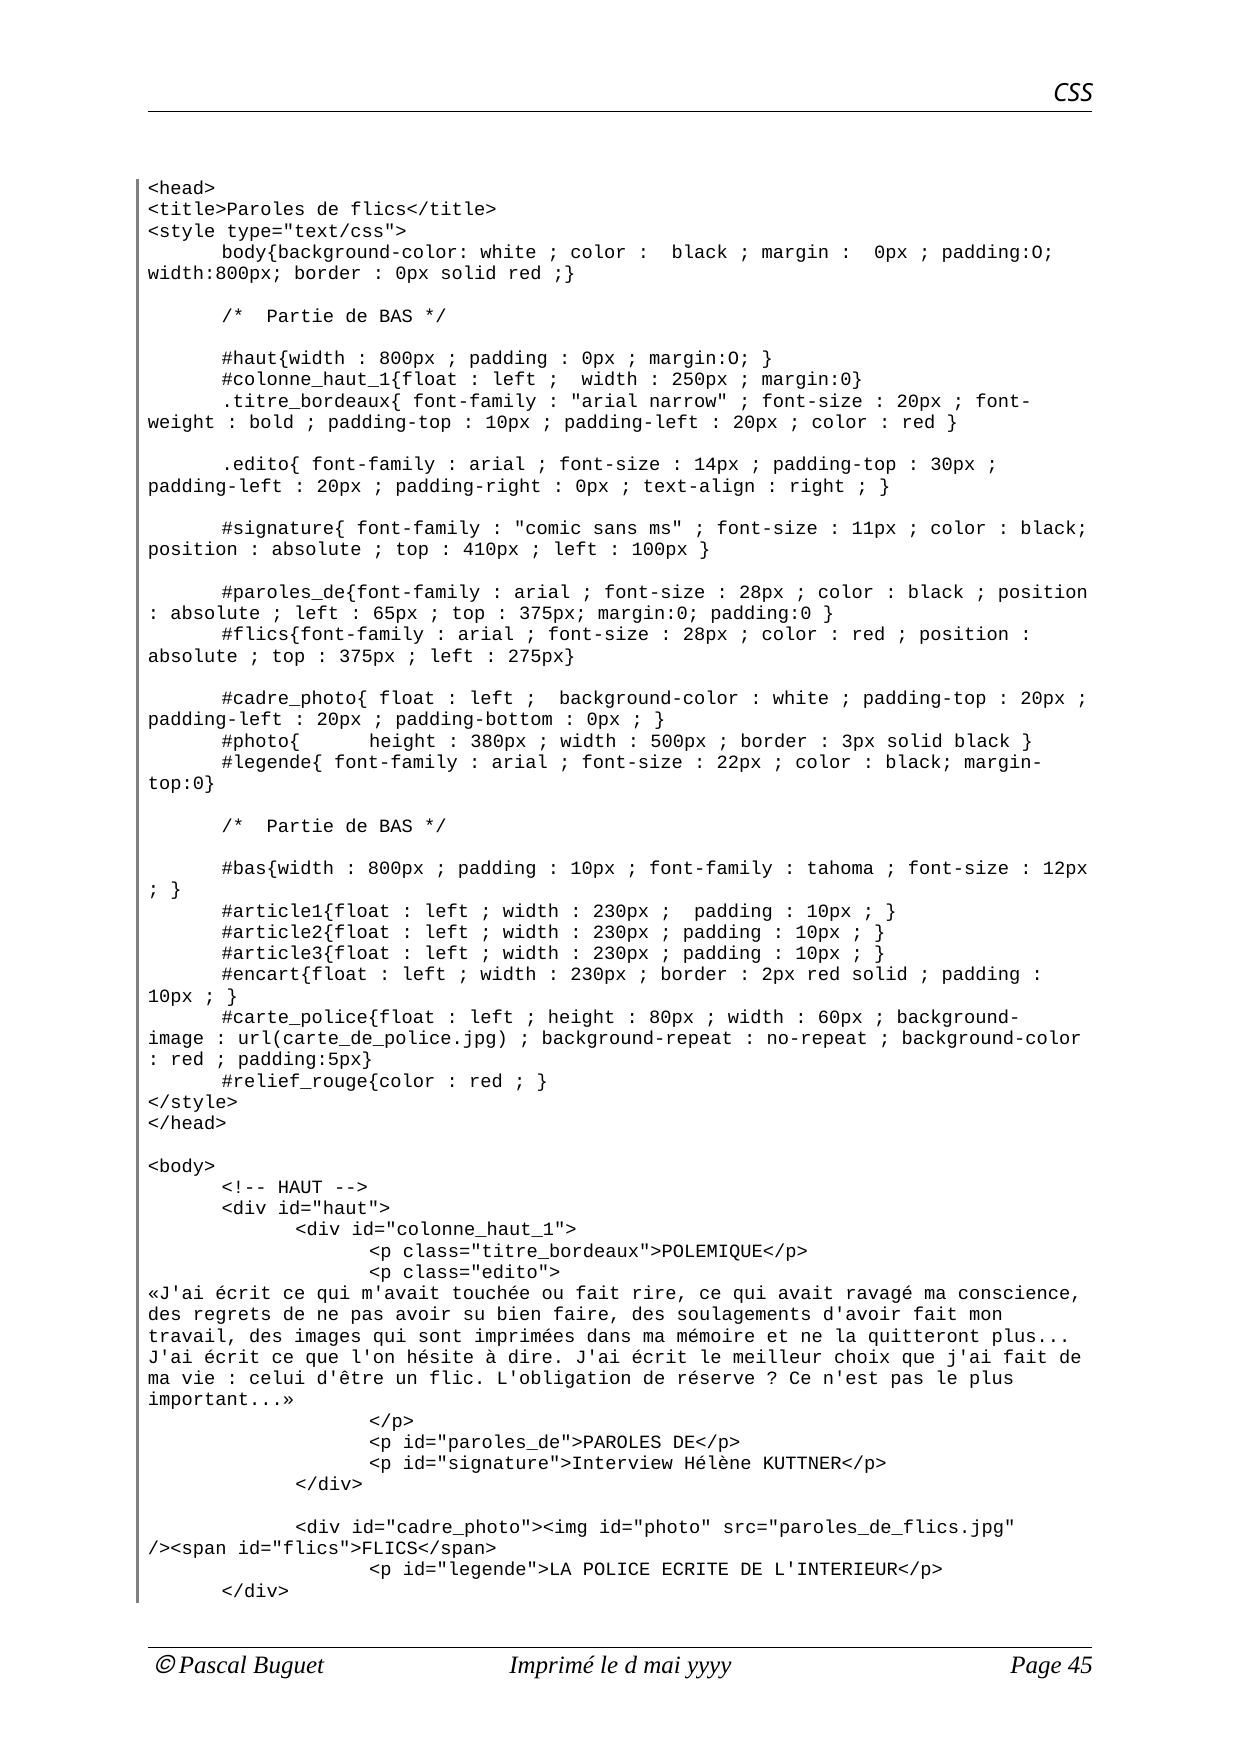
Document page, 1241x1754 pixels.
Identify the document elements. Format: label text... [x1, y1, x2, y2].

text #bas{width : 800px ; padding : 10px ; font-family : tahoma ; font-size : 12px ; } [148, 859, 1092, 901]
text #flics{font-family : arial ; font-size : 28px ; color : red ; position : absolute ; top : 375px ; left : 275px} [148, 625, 1092, 668]
text «J'ai écrit ce qui m'avait touchée ou fait rire, ce qui avait ravagé ma conscience, des regrets de ne pas avoir su bien faire, des soulagements d'avoir fait mon travail, des images qui sont imprimées dans ma mémoire et ne la quitteront plus... J'ai écrit ce que l'on hésite à dire. J'ai écrit le meilleur choix que j'ai fait de ma vie : celui d'être un flic. L'obligation de réserve ? Ce n'est pas le plus important...» [148, 1284, 1092, 1411]
text </p> [148, 1411, 1092, 1433]
text #cadre_photo{ float : left ; background-color : white ; padding-top : 20px ; padding-left : 20px ; padding-bottom : 0px ; } [148, 689, 1092, 731]
text /* Partie de BAS */ [148, 816, 1092, 838]
text <div id="cadre_photo"><img id="photo" src="paroles_de_flics.jpg" /><span id="flics">FLICS</span> [148, 1518, 1092, 1560]
text <title>Paroles de flics</title> [148, 200, 1092, 221]
text #haut{width : 800px ; padding : 0px ; margin:O; } [148, 349, 1092, 370]
text #carte_police{float : left ; height : 80px ; width : 60px ; background-image : url(carte_de_police.jpg) ; background-repeat : no-repeat ; background-color : red ; padding:5px} [148, 1008, 1092, 1071]
text </div> [148, 1475, 1092, 1496]
text <body> [148, 1156, 1092, 1178]
text </head> [148, 1114, 1092, 1135]
text <p id="legende">LA POLICE ECRITE DE L'INTERIEUR</p> [148, 1560, 1092, 1581]
text </div> [148, 1581, 1092, 1603]
text /* Partie de BAS */ [148, 306, 1092, 328]
text #colonne_haut_1{float : left ; width : 250px ; margin:0} [148, 370, 1092, 391]
text <div id="haut"> [148, 1199, 1092, 1220]
text <p class="titre_bordeaux">POLEMIQUE</p> [148, 1241, 1092, 1263]
text #legende{ font-family : arial ; font-size : 22px ; color : black; margin-top:0} [148, 753, 1092, 795]
text <style type="text/css"> [148, 221, 1092, 243]
text #relief_rouge{color : red ; } [148, 1071, 1092, 1093]
text <p id="signature">Interview Hélène KUTTNER</p> [148, 1454, 1092, 1475]
text </style> [148, 1093, 1092, 1114]
text body{background-color: white ; color : black ; margin : 0px ; padding:O; width:800px; border : 0px solid red ;} [148, 243, 1092, 285]
text .titre_bordeaux{ font-family : "arial narrow" ; font-size : 20px ; font-weight : bold ; padding-top : 10px ; padding-left : 20px ; color : red } [148, 391, 1092, 434]
text #article2{float : left ; width : 230px ; padding : 10px ; } [148, 923, 1092, 944]
text #article3{float : left ; width : 230px ; padding : 10px ; } [148, 944, 1092, 965]
text #signature{ font-family : "comic sans ms" ; font-size : 11px ; color : black; position : absolute ; top : 410px ; left : 100px } [148, 519, 1092, 561]
text #article1{float : left ; width : 230px ; padding : 10px ; } [148, 901, 1092, 923]
text .edito{ font-family : arial ; font-size : 14px ; padding-top : 30px ; padding-left : 20px ; padding-right : 0px ; text-align : right ; } [148, 455, 1092, 498]
text #encart{float : left ; width : 230px ; border : 2px red solid ; padding : 10px ; } [148, 965, 1092, 1008]
text #paroles_de{font-family : arial ; font-size : 28px ; color : black ; position : absolute ; left : 65px ; top : 375px; margin:0; padding:0 } [148, 583, 1092, 625]
text <p class="edito"> [148, 1263, 1092, 1284]
text <head> [148, 179, 1092, 200]
text #photo{ height : 380px ; width : 500px ; border : 3px solid black } [148, 731, 1092, 753]
text <!-- HAUT --> [148, 1178, 1092, 1199]
text <p id="paroles_de">PAROLES DE</p> [148, 1433, 1092, 1454]
text <div id="colonne_haut_1"> [148, 1220, 1092, 1241]
